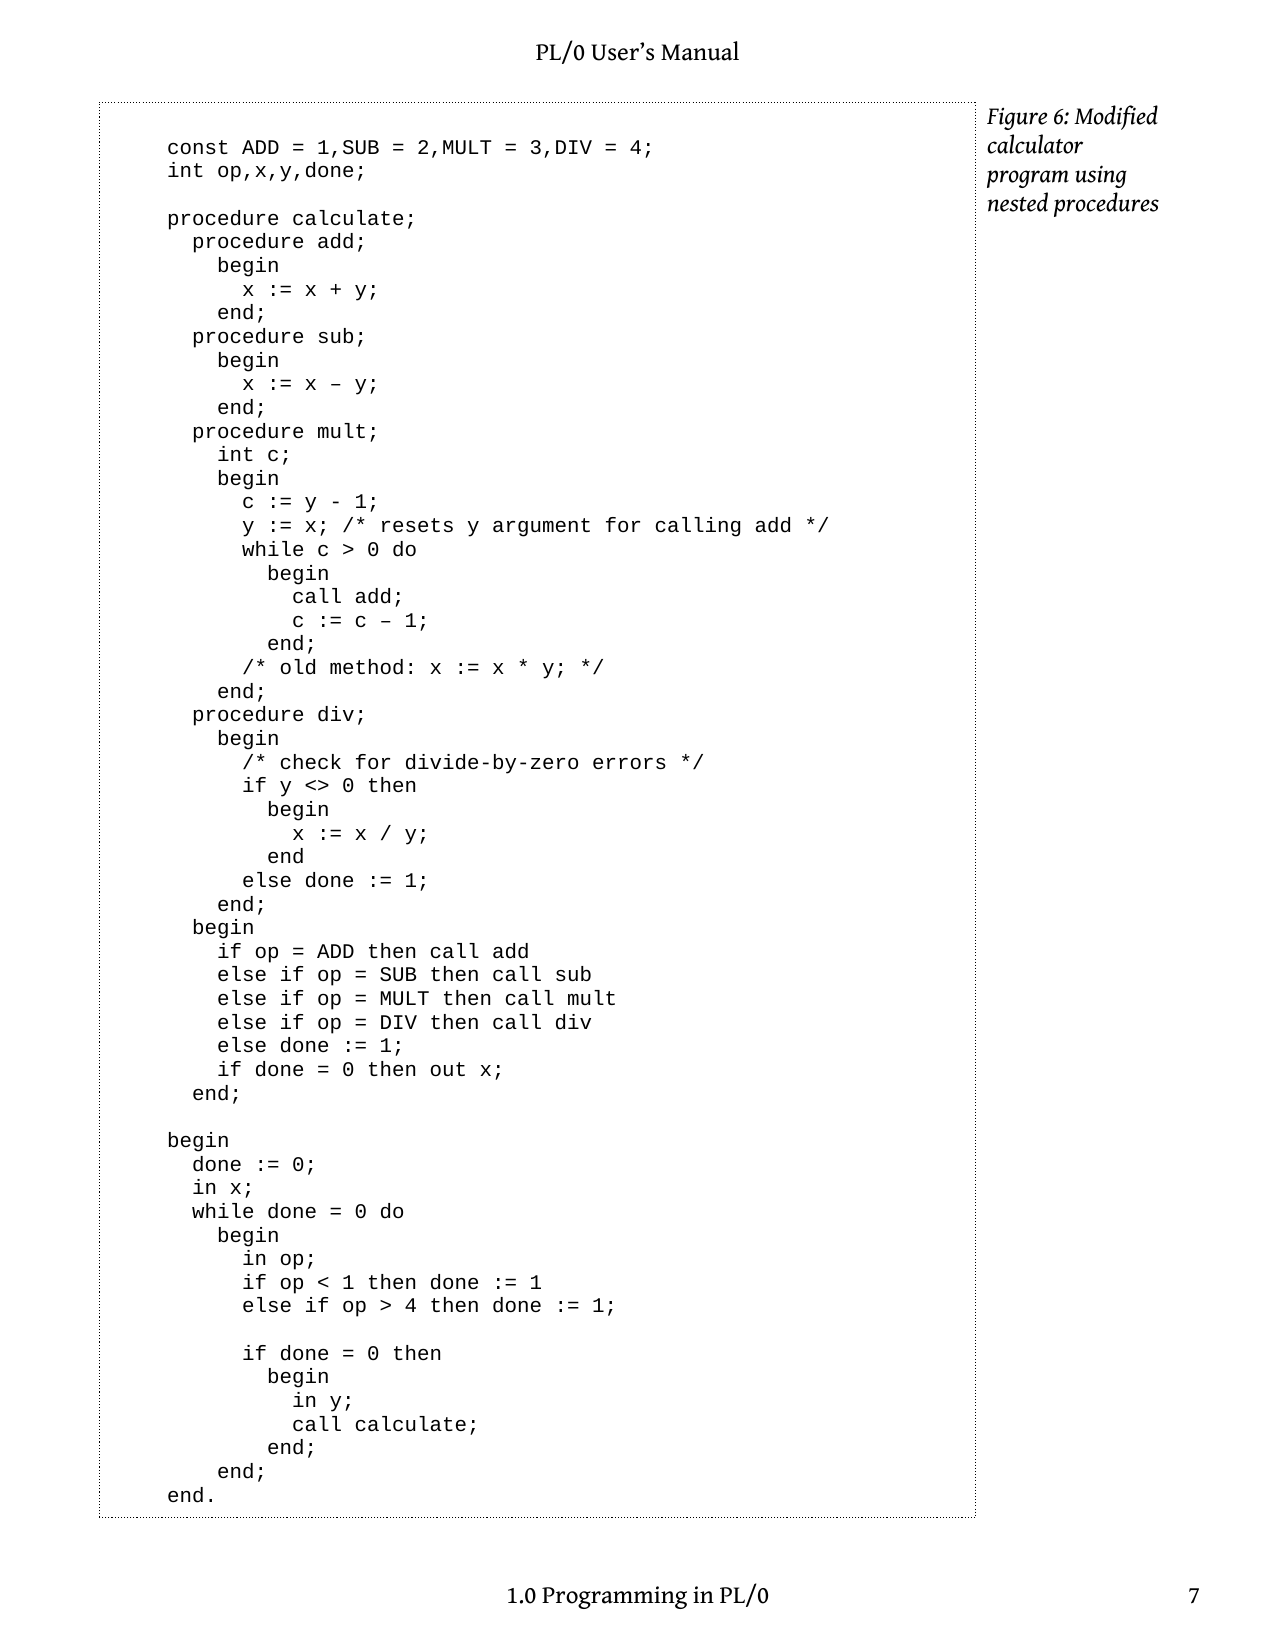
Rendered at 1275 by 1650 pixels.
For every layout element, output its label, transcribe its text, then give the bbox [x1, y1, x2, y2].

text const ADD = 1,SUB = 2,MULT = 3,DIV = 4; int op,x,y,done; procedure calculate; procedure add; begin x := x + y; end; procedure sub; begin x := x – y; end; procedure mult; int c; begin c := y - 1; y := x; /* resets y argument for calling add */ while c > 0 do begin call add; c := c – 1; end; /* old method: x := x * y; */ end; procedure div; begin /* check for divide-by-zero errors */ if y <> 0 then begin x := x / y; end else done := 1; end; begin if op = ADD then call add else if op = SUB then call sub else if op = MULT then call mult else if op = DIV then call div else done := 1; if done = 0 then out x; end; begin done := 0; in x; while done = 0 do begin in op; if op < 1 then done := 1 else if op > 4 then done := 1; if done = 0 then begin in y; call calculate; end; end; end. [167, 137, 907, 1508]
text Figure 6: Modified calculator program using nested procedures [975, 103, 1167, 219]
text [87, 103, 99, 219]
